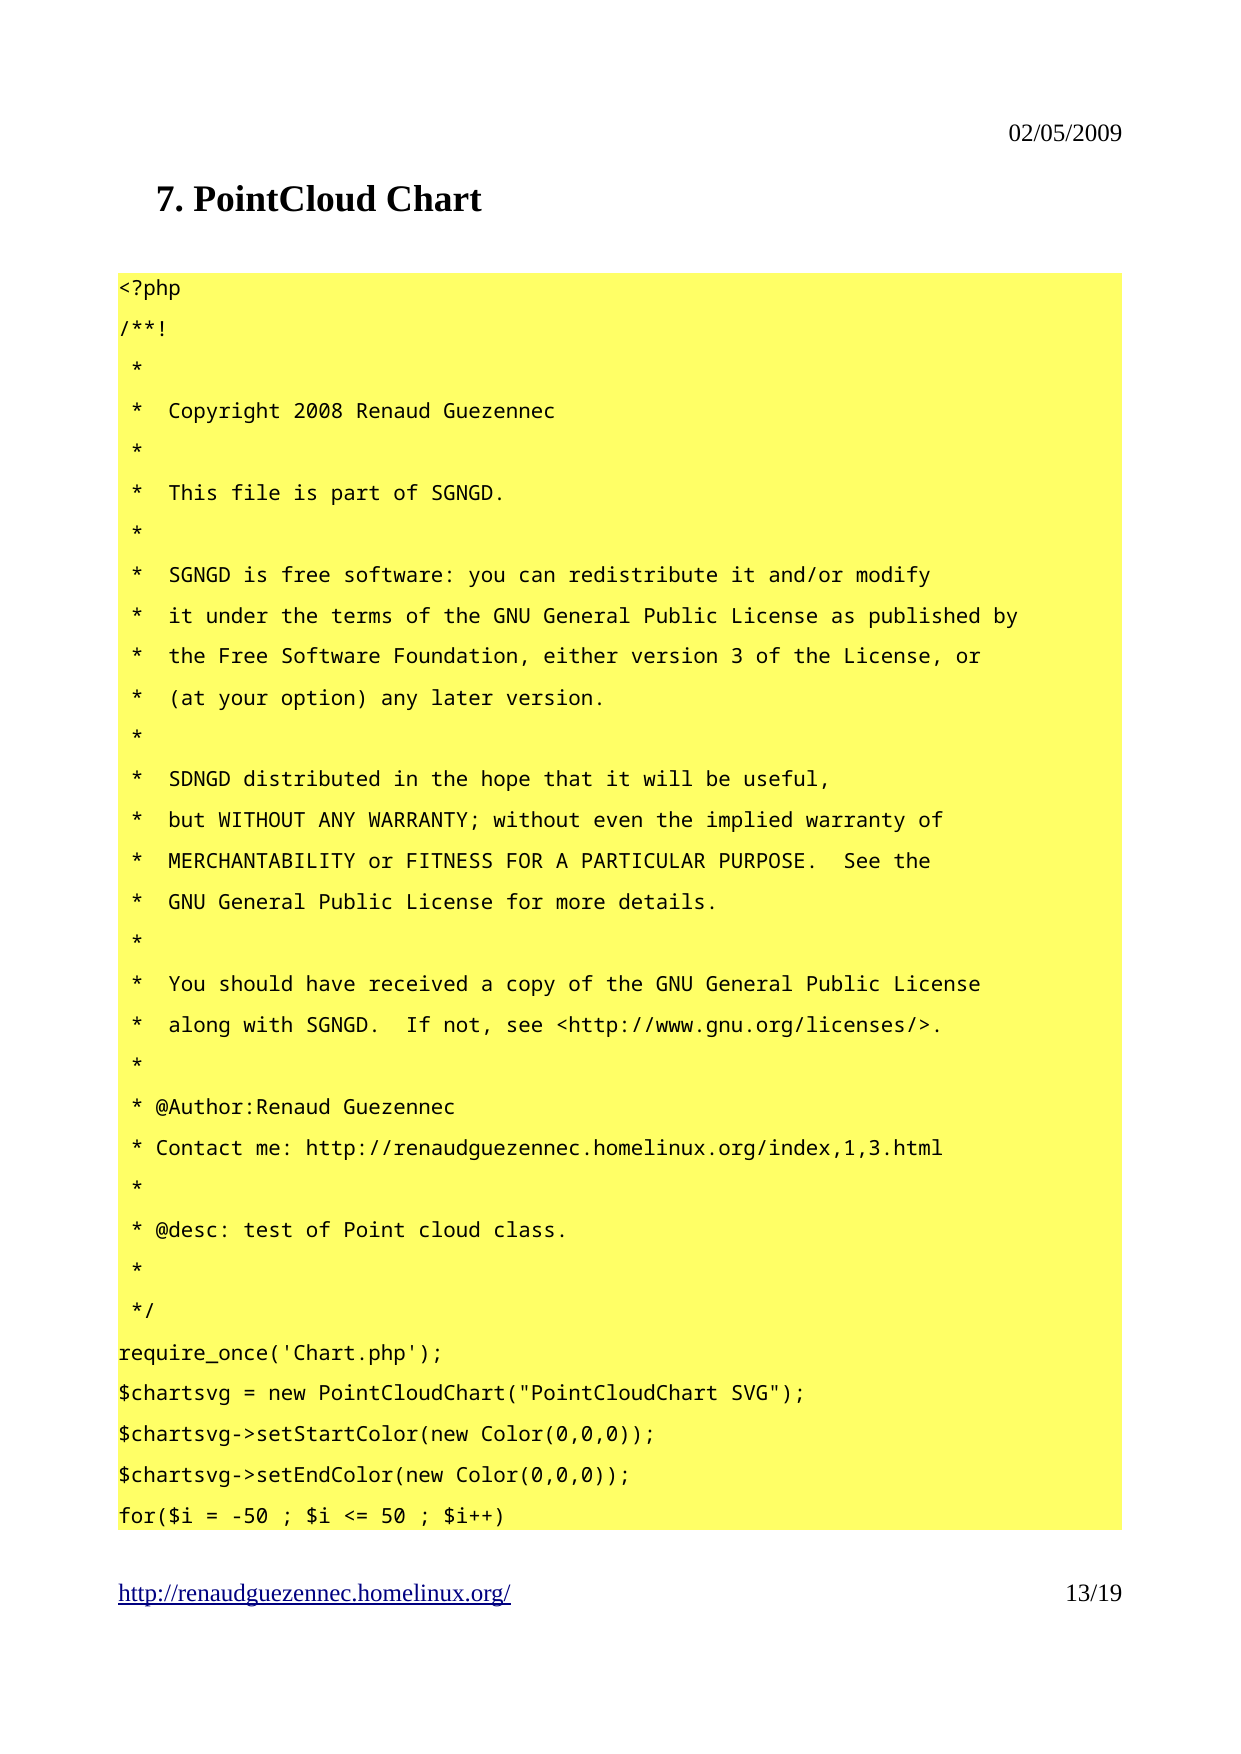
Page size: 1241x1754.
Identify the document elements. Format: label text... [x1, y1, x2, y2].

text * [118, 519, 1122, 547]
text * You should have received a copy of the GNU General Public License [118, 969, 1122, 998]
text * the Free Software Foundation, either version 3 of the License, or [118, 642, 1122, 670]
text $chartsvg = new PointCloudChart("PointCloudChart SVG"); [118, 1378, 1122, 1407]
text * This file is part of SGNGD. [118, 478, 1122, 506]
text * [118, 723, 1122, 752]
text * Contact me: http://renaudguezennec.homelinux.org/index,1,3.html [118, 1133, 1122, 1161]
text * it under the terms of the GNU General Public License as published by [118, 601, 1122, 629]
text * [118, 928, 1122, 957]
text * @Author:Renaud Guezennec [118, 1092, 1122, 1120]
text * [118, 355, 1122, 383]
subtitle PointCloud Chart [156, 176, 1122, 219]
text $chartsvg->setStartColor(new Color(0,0,0)); [118, 1419, 1122, 1448]
text $chartsvg->setEndColor(new Color(0,0,0)); [118, 1460, 1122, 1489]
text * (at your option) any later version. [118, 683, 1122, 711]
text * but WITHOUT ANY WARRANTY; without even the implied warranty of [118, 805, 1122, 834]
text for($i = -50 ; $i <= 50 ; $i++) [118, 1501, 1122, 1530]
text * GNU General Public License for more details. [118, 887, 1122, 916]
text * [118, 437, 1122, 465]
text * MERCHANTABILITY or FITNESS FOR A PARTICULAR PURPOSE. See the [118, 846, 1122, 875]
text * Copyright 2008 Renaud Guezennec [118, 396, 1122, 424]
text */ [118, 1297, 1122, 1325]
text * along with SGNGD. If not, see <http://www.gnu.org/licenses/>. [118, 1010, 1122, 1038]
text * [118, 1256, 1122, 1284]
text * SGNGD is free software: you can redistribute it and/or modify [118, 560, 1122, 588]
text <?php [118, 273, 1122, 302]
text * [118, 1051, 1122, 1079]
text /**! [118, 314, 1122, 343]
text * @desc: test of Point cloud class. [118, 1215, 1122, 1243]
text require_once('Chart.php'); [118, 1338, 1122, 1366]
text * SDNGD distributed in the hope that it will be useful, [118, 764, 1122, 793]
